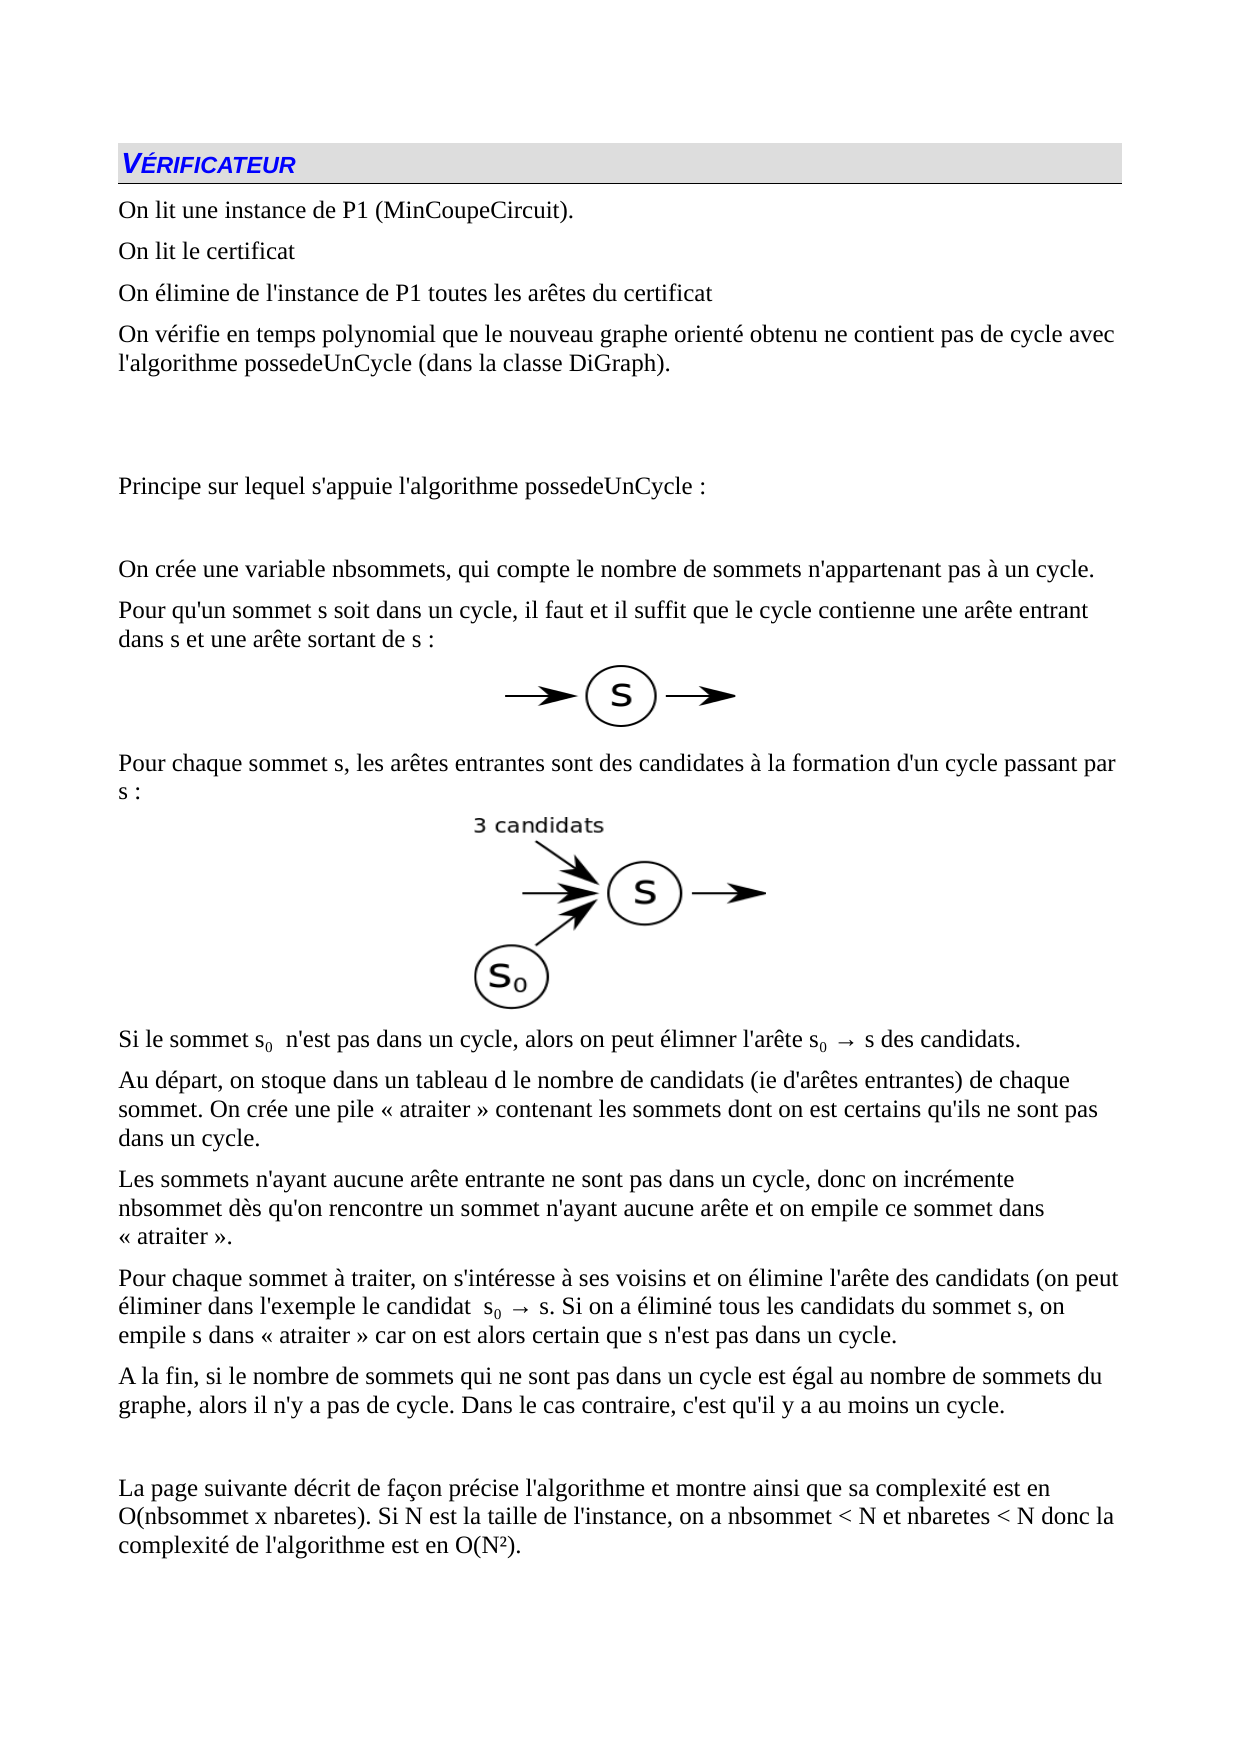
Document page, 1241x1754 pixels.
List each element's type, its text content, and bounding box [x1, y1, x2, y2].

text On lit le certificat [118, 236, 1122, 265]
picture [474, 817, 766, 1010]
text Principe sur lequel s'appuie l'algorithme possedeUnCycle : [118, 471, 1122, 500]
text On vérifie en temps polynomial que le nouveau graphe orienté obtenu ne contient pas de cycle avec l'algorithme possedeUnCycle (dans la classe DiGraph). [118, 319, 1122, 376]
text On élimine de l'instance de P1 toutes les arêtes du certificat [118, 278, 1122, 306]
text On lit une instance de P1 (MinCoupeCircuit). [118, 195, 1122, 224]
picture [504, 665, 736, 727]
text A la fin, si le nombre de sommets qui ne sont pas dans un cycle est égal au nombre de sommets du graphe, alors il n'y a pas de cycle. Dans le cas contraire, c'est qu'il y a au moins un cycle. [118, 1361, 1122, 1419]
text Au départ, on stoque dans un tableau d le nombre de candidats (ie d'arêtes entrantes) de chaque sommet. On crée une pile « atraiter » contenant les sommets dont on est certains qu'ils ne sont pas dans un cycle. [118, 1065, 1122, 1151]
text La page suivante décrit de façon précise l'algorithme et montre ainsi que sa complexité est en O(nbsommet x nbaretes). Si N est la taille de l'instance, on a nbsommet < N et nbaretes < N donc la complexité de l'algorithme est en O(N²). [118, 1473, 1122, 1559]
subtitle Vérificateur [118, 143, 1122, 183]
text On crée une variable nbsommets, qui compte le nombre de sommets n'appartenant pas à un cycle. [118, 554, 1122, 583]
text Pour qu'un sommet s soit dans un cycle, il faut et il suffit que le cycle contienne une arête entrant dans s et une arête sortant de s : [118, 595, 1122, 653]
text Pour chaque sommet à traiter, on s'intéresse à ses voisins et on élimine l'arête des candidats (on peut éliminer dans l'exemple le candidat s₀ → s. Si on a éliminé tous les candidats du sommet s, on empile s dans « atraiter » car on est alors certain que s n'est pas dans un cycle. [118, 1263, 1122, 1349]
text Pour chaque sommet s, les arêtes entrantes sont des candidates à la formation d'un cycle passant par s : [118, 748, 1122, 805]
text Les sommets n'ayant aucune arête entrante ne sont pas dans un cycle, donc on incrémente nbsommet dès qu'on rencontre un sommet n'ayant aucune arête et on empile ce sommet dans « atraiter ». [118, 1164, 1122, 1250]
text Si le sommet s₀ n'est pas dans un cycle, alors on peut élimner l'arête s₀ → s des candidats. [118, 1024, 1122, 1053]
